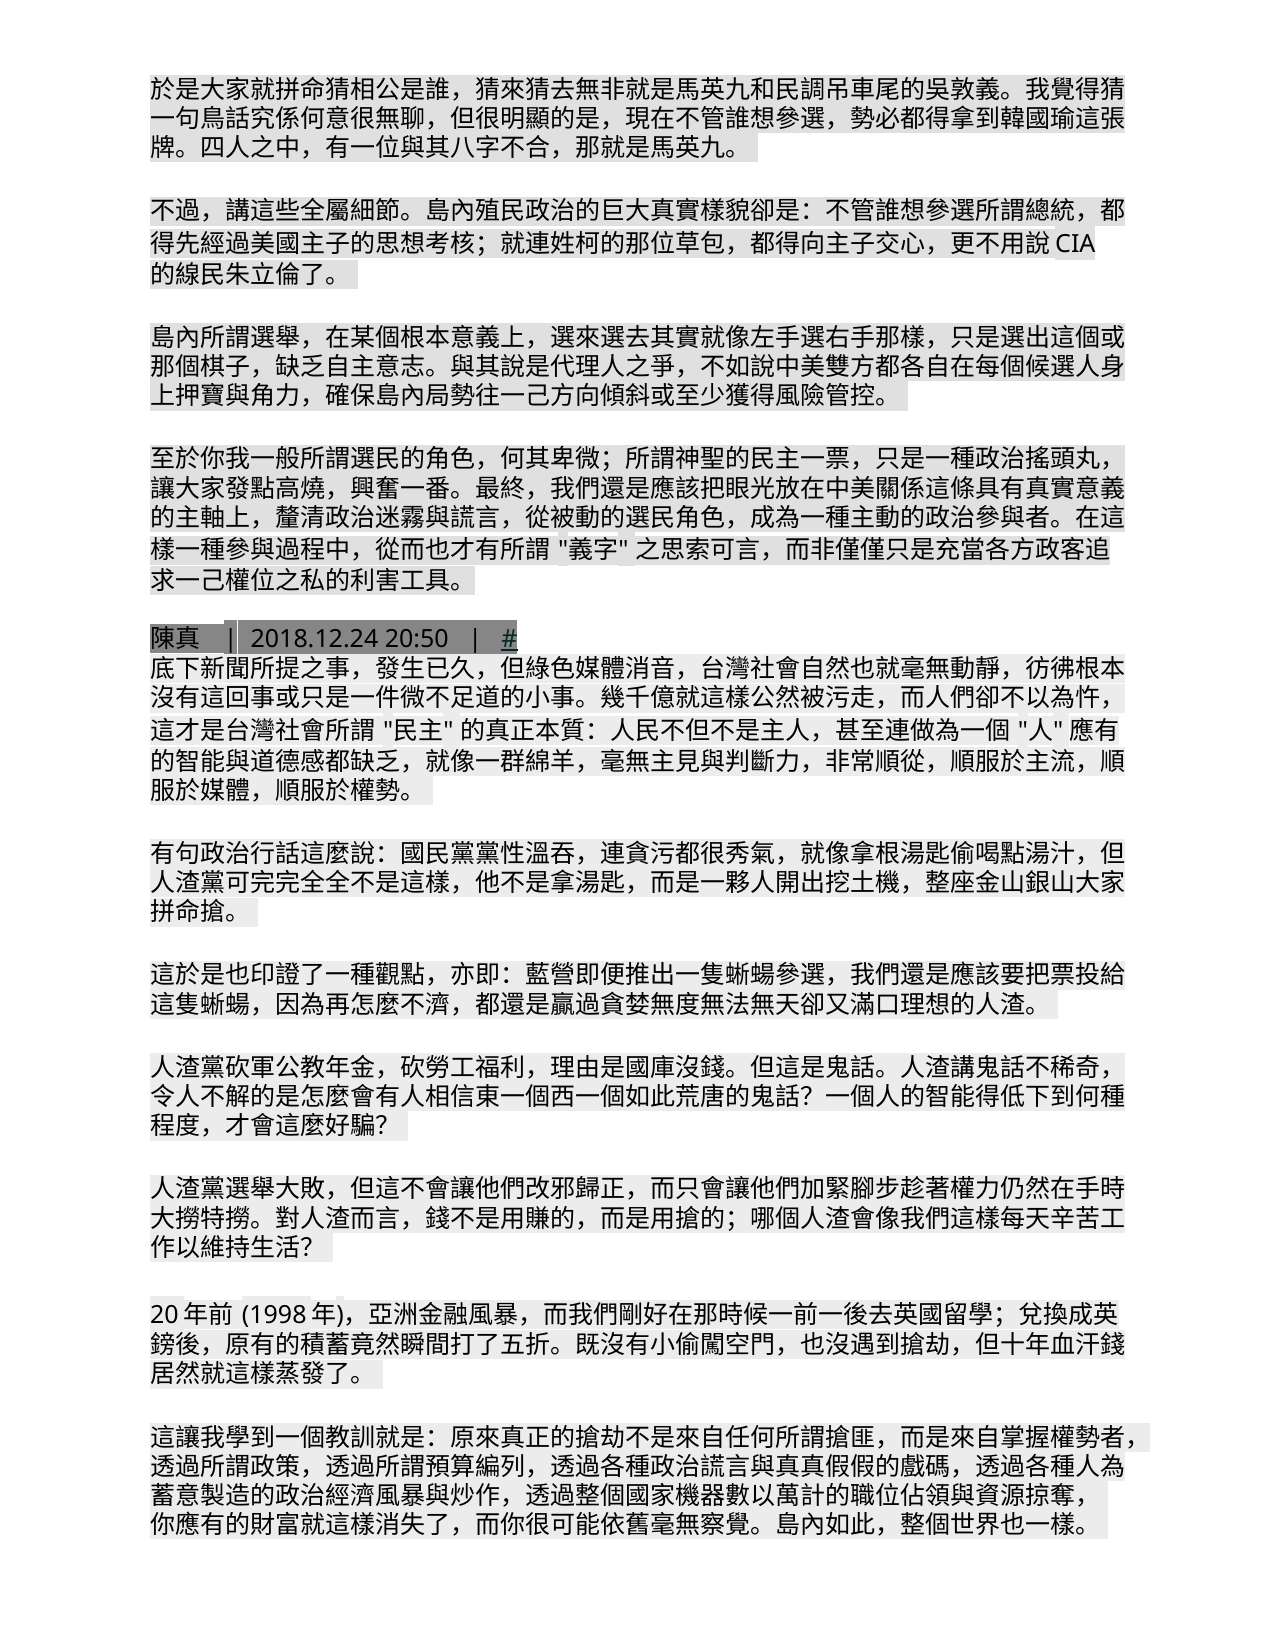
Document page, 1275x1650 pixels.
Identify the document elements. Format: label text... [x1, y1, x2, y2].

text 陳真 | 2018.12.24 20:50 | # [150, 620, 1125, 654]
text 於是大家就拼命猜相公是誰，猜來猜去無非就是馬英九和民調吊車尾的吳敦義。我覺得猜一句鳥話究係何意很無聊，但很明顯的是，現在不管誰想參選，勢必都得拿到韓國瑜這張牌。四人之中，有一位與其八字不合，那就是馬英九。 不過，講這些全屬細節。島內殖民政治的巨大真實樣貌卻是：不管誰想參選所謂總統，都得先經過美國主子的思想考核；就連姓柯的那位草包，都得向主子交心，更不用說CIA的線民朱立倫了。 島內所謂選舉，在某個根本意義上，選來選去其實就像左手選右手那樣，只是選出這個或那個棋子，缺乏自主意志。與其說是代理人之爭，不如說中美雙方都各自在每個候選人身上押寶與角力，確保島內局勢往一己方向傾斜或至少獲得風險管控。 至於你我一般所謂選民的角色，何其卑微；所謂神聖的民主一票，只是一種政治搖頭丸，讓大家發點高燒，興奮一番。最終，我們還是應該把眼光放在中美關係這條具有真實意義的主軸上，釐清政治迷霧與謊言，從被動的選民角色，成為一種主動的政治參與者。在這樣一種參與過程中，從而也才有所謂 "義字" 之思索可言，而非僅僅只是充當各方政客追求一己權位之私的利害工具。 [150, 75, 1125, 595]
text 底下新聞所提之事，發生已久，但綠色媒體消音，台灣社會自然也就毫無動靜，彷彿根本沒有這回事或只是一件微不足道的小事。幾千億就這樣公然被污走，而人們卻不以為忤，這才是台灣社會所謂 "民主" 的真正本質：人民不但不是主人，甚至連做為一個 "人" 應有的智能與道德感都缺乏，就像一群綿羊，毫無主見與判斷力，非常順從，順服於主流，順服於媒體，順服於權勢。 有句政治行話這麼說：國民黨黨性溫吞，連貪污都很秀氣，就像拿根湯匙偷喝點湯汁，但人渣黨可完完全全不是這樣，他不是拿湯匙，而是一夥人開出挖土機，整座金山銀山大家拼命搶。 這於是也印證了一種觀點，亦即：藍營即便推出一隻蜥蝪參選，我們還是應該要把票投給這隻蜥蝪，因為再怎麼不濟，都還是贏過貪婪無度無法無天卻又滿口理想的人渣。 人渣黨砍軍公教年金，砍勞工福利，理由是國庫沒錢。但這是鬼話。人渣講鬼話不稀奇，令人不解的是怎麼會有人相信東一個西一個如此荒唐的鬼話？一個人的智能得低下到何種程度，才會這麼好騙？ 人渣黨選舉大敗，但這不會讓他們改邪歸正，而只會讓他們加緊腳步趁著權力仍然在手時大撈特撈。對人渣而言，錢不是用賺的，而是用搶的；哪個人渣會像我們這樣每天辛苦工作以維持生活？ 20年前 (1998年)，亞洲金融風暴，而我們剛好在那時候一前一後去英國留學；兌換成英鎊後，原有的積蓄竟然瞬間打了五折。既沒有小偷闖空門，也沒遇到搶劫，但十年血汗錢居然就這樣蒸發了。 這讓我學到一個教訓就是：原來真正的搶劫不是來自任何所謂搶匪，而是來自掌握權勢者，透過所謂政策，透過所謂預算編列，透過各種政治謊言與真真假假的戲碼，透過各種人為蓄意製造的政治經濟風暴與炒作，透過整個國家機器數以萬計的職位佔領與資源掠奪， 你應有的財富就這樣消失了，而你很可能依舊毫無察覺。島內如此，整個世界也一樣。 一個人，倘若無意於救世界，那他至少也該救自己、救自己的家人與親戚朋友。一個人，倘若他一點都不想關心政治，那他至少應該關心政治將帶給他自己以及他的親友何種傷害；進而想清楚在各種迎面而來的風雨中，如何應對。 當然，許多時候我是悲觀的，絕大多數人恐怕都得淪為某種不良政治的犧牲品。就如同電影 "教父" 中，老教父原本期待小兒子不要涉入家族事業，不要成為被人操控者，而能成為政治人物，成為操控別人的人，可是這樣一個期待依然落空。 這二十幾年來，島內人渣當道，貪贓枉法如同常態，整個台灣掏空殆盡，估計往後這兩年會有這麼一種"自救" 的聲音出現，因為即便再怎麼癡愚被動，當故事來到尾聲，當國際各方勢力面臨攤牌，難道台灣人真能一逕嬉戲到底，依舊無動於衷？ 陳真 2018. 12. 24. ==================== 風評：這是真「賣台」！大筆一揮民眾荷包少千億，彈劾官員吧 風傳媒主筆室 2018年12月24日 再大的錯誤，也要挺到底？是的，蔡政府身體力行這句話。上周營建署一口氣通過7個離岸風電場；即使外界批評質疑已汗牛充棟，認為此政策讓民眾白花了數千億甚至上兆元，但蔡政府還是大筆一揮就讓這幾千億元落入開發商口袋，官員與廠商有必要「麻吉」到這種地步嗎？ 蔡政府為了加速離岸風電的推動進度，祭出高額的20年保證收購價格（躉購），吸引國外開發商前來。根據經濟遴選制選出的開發商，躉購價格是平均每度5.8元，而且「前高後低」─前10年價格高達7.1元，相較目前平均每度2元多的電價，離岸風電確實相當「高貴不凡」。當時，經濟部告訴大家國外的案例、創造台灣風電產業的光明未來、風電的價值多高等，要大家認命埋單。 不過，接著風電場競標制開標結果，開發商以每度2.2-2.5元標下，是遴選制5.8元的一半都不到；雖然廠商與經濟部辯駁說開發商是因有遴選制的價格為基礎，才有能力在競標制中降低價格。但官員百分之百說謊，廠商能以每度2.2-2.5元標下，也許沒有太多利潤，但肯定不會是虧損作生意；換句話說，這個價格至少可看出風電商可能的最高成本，顯然遴選制的高價是讓台灣民眾當了「盤子」。 隨著資料越多，經濟部的錯誤越明顯；歐洲今年開出的風電價格已降到每度約台幣1.7元，經濟部說是因為歐洲風電開發成熟之故；但日前才起步建風電的越南，開出每度台幣3元的價格，顯然經濟部又是講鬼話。當然，本月美國麻州開出每度不到台幣2元的風電價格，而且州政府是向風電業者收取離岸風場租金，更顯蔡政府推動風電的離譜─而經濟部只能虛弱的辯解「成本不同」。 經濟部的惡劣之處不僅在原本風電政策的錯誤，造成民眾未來要多繳納數千億元給開發商，最惡質的是在以核養綠公投通過，核電廠開始評估延役，這代表的是綠電已無當初以「急迫性」為由給的高價。 而經濟部公布明年的躉購價格降低1成：從每度5.8元降到5.1元，而且取消前高後低制，開發商如果不能今年簽約就要適用明年躉購價格─開發商為此跳腳甚至威脅不投資，結果蔡政府─從經濟部到營建署、漁業署都配合廠商，儘快通過各種審查─上周五（21日）營建署海岸管理審議會就一口氣通過彰化地區七案離岸風力發電計畫，目的就是讓開發商能拿到高保證價格─廠商的高躉購價格全部是由民眾負擔。 到底台灣民眾要為蔡政府錯誤的能源政策、及經濟部的無能多支付多少錢？如果粗略以總數看，能源政策規劃的風電每年發電總數近200億度，如果風電平均躉購價格算4.5元，現在台電的平均電價約2.8元，每年多340億，20年是6800億元；不過，風電的4.5元等於只算發電成本（賣給台電的價格），平均電價的2.8元則是除了發電成本外，還包含輸配電等其它台電的營運成本。如果單純算發電成本，綠電號稱要取代核電，核電的發電成本約每度1元，以此基準計算，民眾20年為此多支付1.4兆元。 甚至如果不看整體能源政策造成的鉅大成本，單看經濟部無腦無能造成的成本，也是非常可觀。經濟部如果在競標制結果出來後的第一時間，就願意承認錯誤、廢除遴選制的結果重新再來，以遴選制預估每年126億度計，從5.8元降到2.5元，每年可省415.8億，20年省8316億。即使不重來，如果開發商適用明年每度5.1元的費率，20年也可省1764億元。而在以核養綠公投通過後，按理經濟部是更有籌碼面對開發商。 結果，蔡政府的選擇是不惜放水式的加快流程，想讓開發商通通拿到最高價格；而民眾為了錯誤的政策、部會對開發商的「善體人意」，要多花數千億元，這樣出賣台灣未來能源算不算「賣台」？ 小小公務員圖利廠商數萬元，要被判刑坐牢；大官員大筆一揮送給風電開發商數千億元，不必負責、甭彈劾免坐牢，還「功在蔡政府」哩。難不成真是「竊鉤者誅，竊國者侯」？ [150, 654, 1125, 1573]
